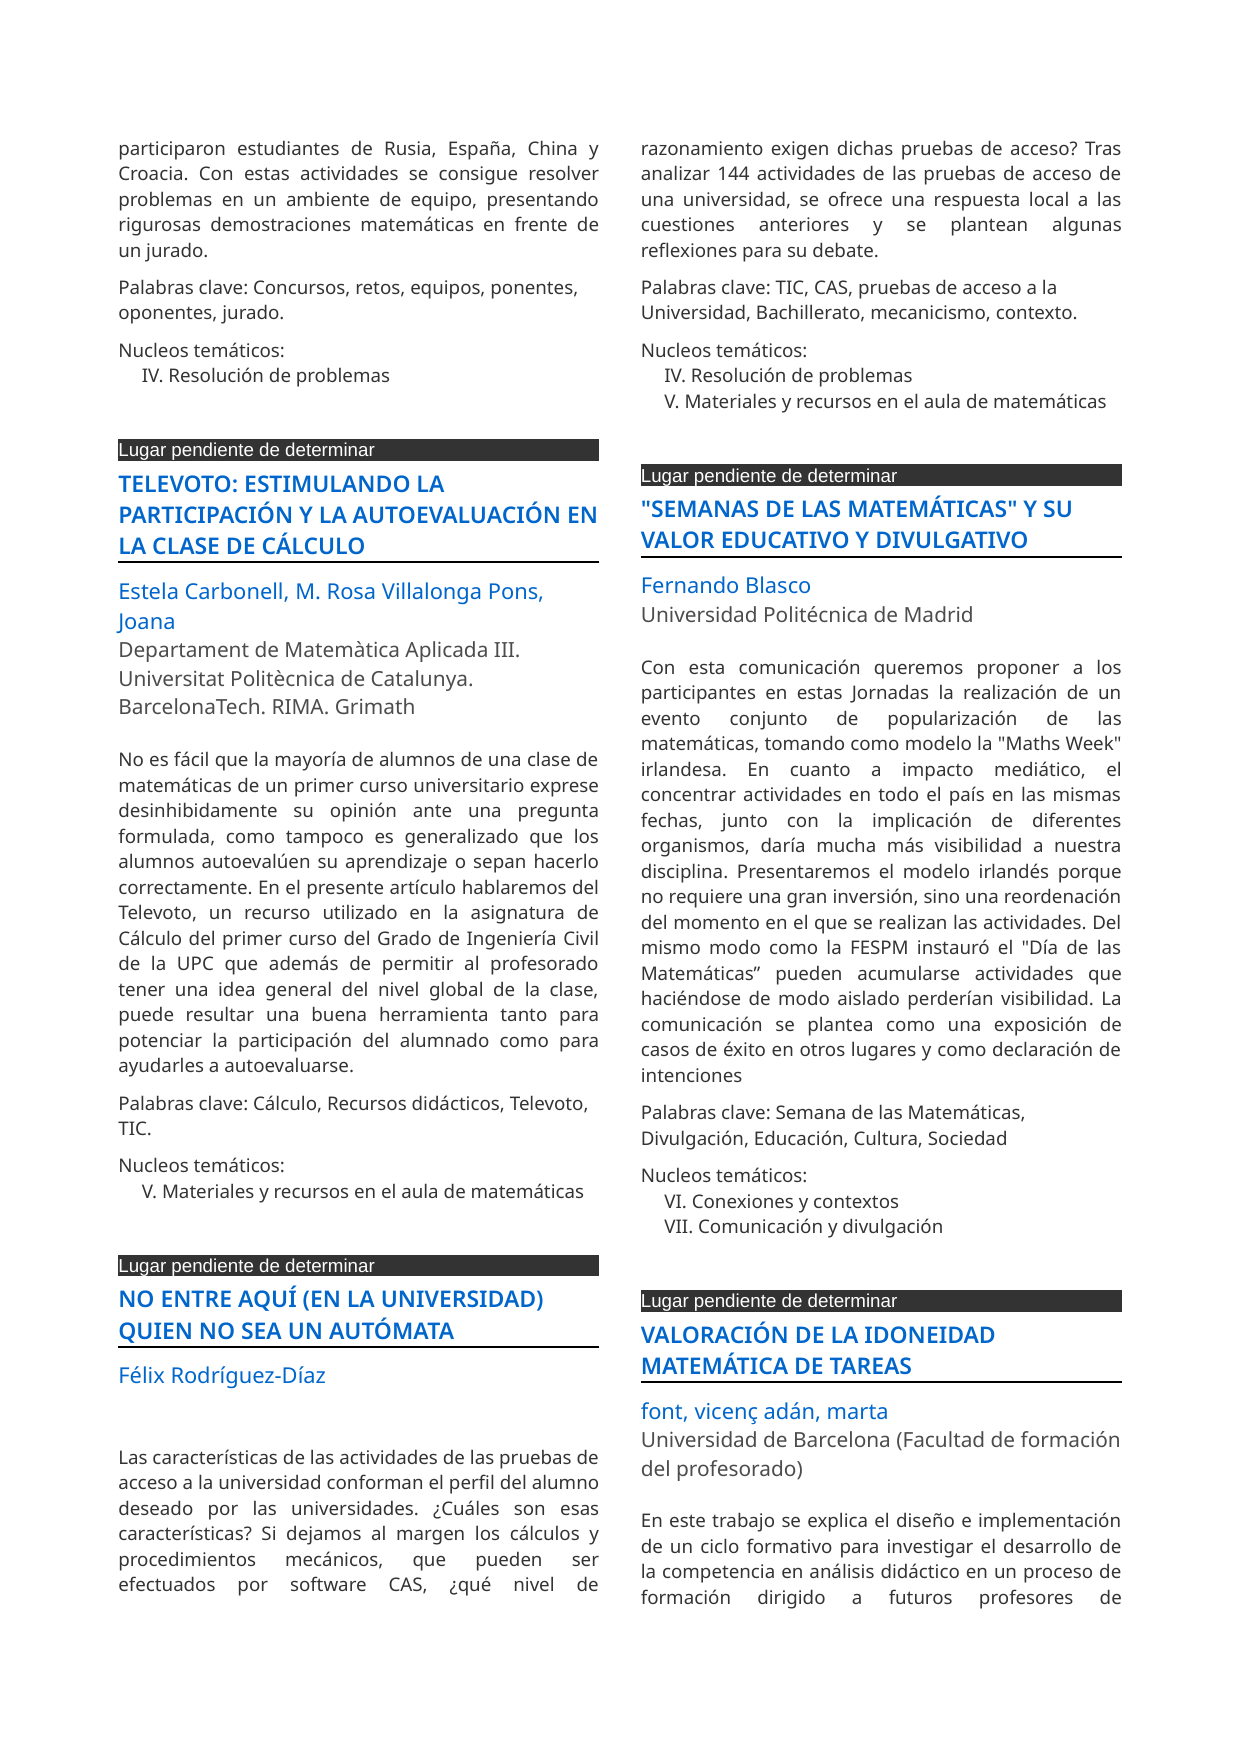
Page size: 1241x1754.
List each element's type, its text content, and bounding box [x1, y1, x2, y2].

text Nucleos temáticos: [641, 1162, 1122, 1188]
text IV. Resolución de problemas [130, 362, 599, 388]
text Estela Carbonell, M. Rosa Villalonga Pons, Joana [118, 576, 599, 636]
text Las características de las actividades de las pruebas de acceso a la universidad conforman el perfil del alumno deseado por las universidades. ¿Cuáles son esas características? Si dejamos al margen los cálculos y procedimientos mecánicos, que pueden ser efectuados por software CAS, ¿qué nivel de [118, 1444, 599, 1597]
text Palabras clave: Concursos, retos, equipos, ponentes, oponentes, jurado. [118, 274, 599, 325]
text Félix Rodríguez-Díaz [118, 1360, 599, 1390]
text VII. Comunicación y divulgación [652, 1213, 1122, 1239]
text Palabras clave: Cálculo, Recursos didácticos, Televoto, TIC. [118, 1090, 599, 1141]
text VI. Conexiones y contextos [652, 1188, 1122, 1213]
text V. Materiales y recursos en el aula de matemáticas [130, 1178, 599, 1204]
text Lugar pendiente de determinar [641, 464, 1122, 486]
text Universidad Politécnica de Madrid [641, 600, 1122, 628]
text Lugar pendiente de determinar [118, 439, 599, 461]
text Lugar pendiente de determinar [641, 1290, 1122, 1312]
text Con esta comunicación queremos proponer a los participantes en estas Jornadas la realización de un evento conjunto de popularización de las matemáticas, tomando como modelo la "Maths Week" irlandesa. En cuanto a impacto mediático, el concentrar actividades en todo el país en las mismas fechas, junto con la implicación de diferentes organismos, daría mucha más visibilidad a nuestra disciplina. Presentaremos el modelo irlandés porque no requiere una gran inversión, sino una reordenación del momento en el que se realizan las actividades. Del mismo modo como la FESPM instauró el "Día de las Matemáticas” pueden acumularse actividades que haciéndose de modo aislado perderían visibilidad. La comunicación se plantea como una exposición de casos de éxito en otros lugares y como declaración de intenciones [641, 654, 1122, 1088]
text No es fácil que la mayoría de alumnos de una clase de matemáticas de un primer curso universitario exprese desinhibidamente su opinión ante una pregunta formulada, como tampoco es generalizado que los alumnos autoevalúen su aprendizaje o sepan hacerlo correctamente. En el presente artículo hablaremos del Televoto, un recurso utilizado en la asignatura de Cálculo del primer curso del Grado de Ingeniería Civil de la UPC que además de permitir al profesorado tener una idea general del nivel global de la clase, puede resultar una buena herramienta tanto para potenciar la participación del alumnado como para ayudarles a autoevaluarse. [118, 746, 599, 1078]
text Nucleos temáticos: [118, 1153, 599, 1178]
subtitle Valoración de la idoneidad matemática de tareas [641, 1319, 1122, 1381]
text Palabras clave: Semana de las Matemáticas, Divulgación, Educación, Cultura, Sociedad [641, 1099, 1122, 1151]
text razonamiento exigen dichas pruebas de acceso? Tras analizar 144 actividades de las pruebas de acceso de una universidad, se ofrece una respuesta local a las cuestiones anteriores y se plantean algunas reflexiones para su debate. [641, 135, 1122, 262]
text font, vicenç adán, marta [641, 1396, 1122, 1425]
text Nucleos temáticos: [641, 337, 1122, 362]
text V. Materiales y recursos en el aula de matemáticas [652, 388, 1122, 413]
subtitle No entre aquí (en la universidad) quien no sea un autómata [118, 1283, 599, 1346]
text Universidad de Barcelona (Facultad de formación del profesorado) [641, 1425, 1122, 1482]
text IV. Resolución de problemas [652, 362, 1122, 388]
subtitle Televoto: estimulando la participación y la autoevaluación en la clase de Cálculo [118, 468, 599, 561]
text En este trabajo se explica el diseño e implementación de un ciclo formativo para investigar el desarrollo de la competencia en análisis didáctico en un proceso de formación dirigido a futuros profesores de [641, 1508, 1122, 1610]
text Fernando Blasco [641, 570, 1122, 600]
subtitle "Semanas de las matemáticas" y su valor educativo y divulgativo [641, 493, 1122, 556]
text Nucleos temáticos: [118, 337, 599, 362]
text Palabras clave: TIC, CAS, pruebas de acceso a la Universidad, Bachillerato, mecanicismo, contexto. [641, 274, 1122, 325]
text participaron estudiantes de Rusia, España, China y Croacia. Con estas actividades se consigue resolver problemas en un ambiente de equipo, presentando rigurosas demostraciones matemáticas en frente de un jurado. [118, 135, 599, 262]
text Lugar pendiente de determinar [118, 1255, 599, 1276]
text Departament de Matemàtica Aplicada III. Universitat Politècnica de Catalunya. BarcelonaTech. RIMA. Grimath [118, 636, 599, 721]
